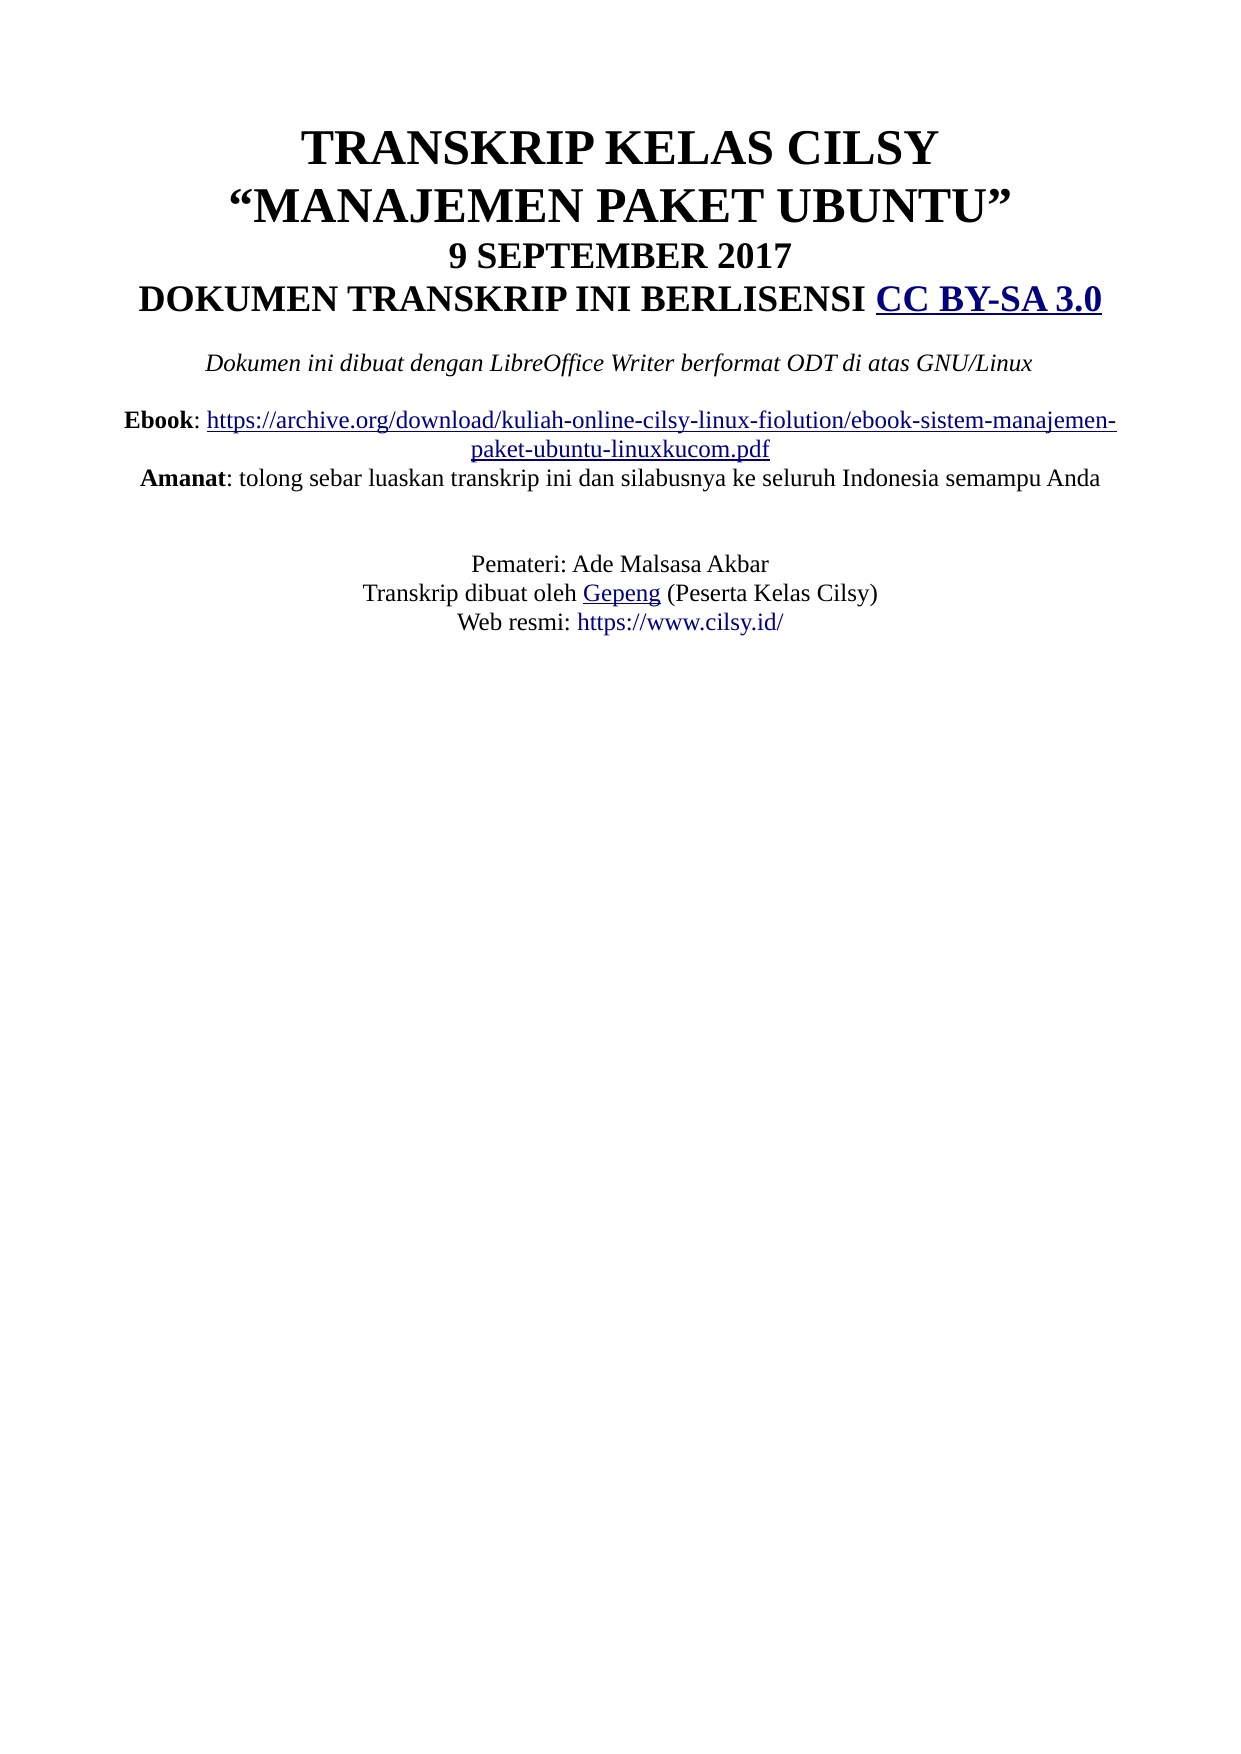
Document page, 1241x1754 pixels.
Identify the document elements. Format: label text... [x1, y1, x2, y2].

text Web resmi: https://www.cilsy.id/ [118, 607, 1122, 636]
text 9 SEPTEMBER 2017 [118, 233, 1122, 276]
text Amanat: tolong sebar luaskan transkrip ini dan silabusnya ke seluruh Indonesia semampu Anda [118, 463, 1122, 492]
text Ebook: https://archive.org/download/kuliah-online-cilsy-linux-fiolution/ebook-sistem-manajemen-paket-ubuntu-linuxkucom.pdf [118, 406, 1122, 463]
text TRANSKRIP KELAS CILSY [118, 118, 1122, 176]
text DOKUMEN TRANSKRIP INI BERLISENSI CC BY-SA 3.0 [118, 276, 1122, 319]
text Transkrip dibuat oleh Gepeng (Peserta Kelas Cilsy) [118, 578, 1122, 607]
text Dokumen ini dibuat dengan LibreOffice Writer berformat ODT di atas GNU/Linux [118, 348, 1122, 377]
text “MANAJEMEN PAKET UBUNTU” [118, 176, 1122, 233]
text Pemateri: Ade Malsasa Akbar [118, 549, 1122, 578]
